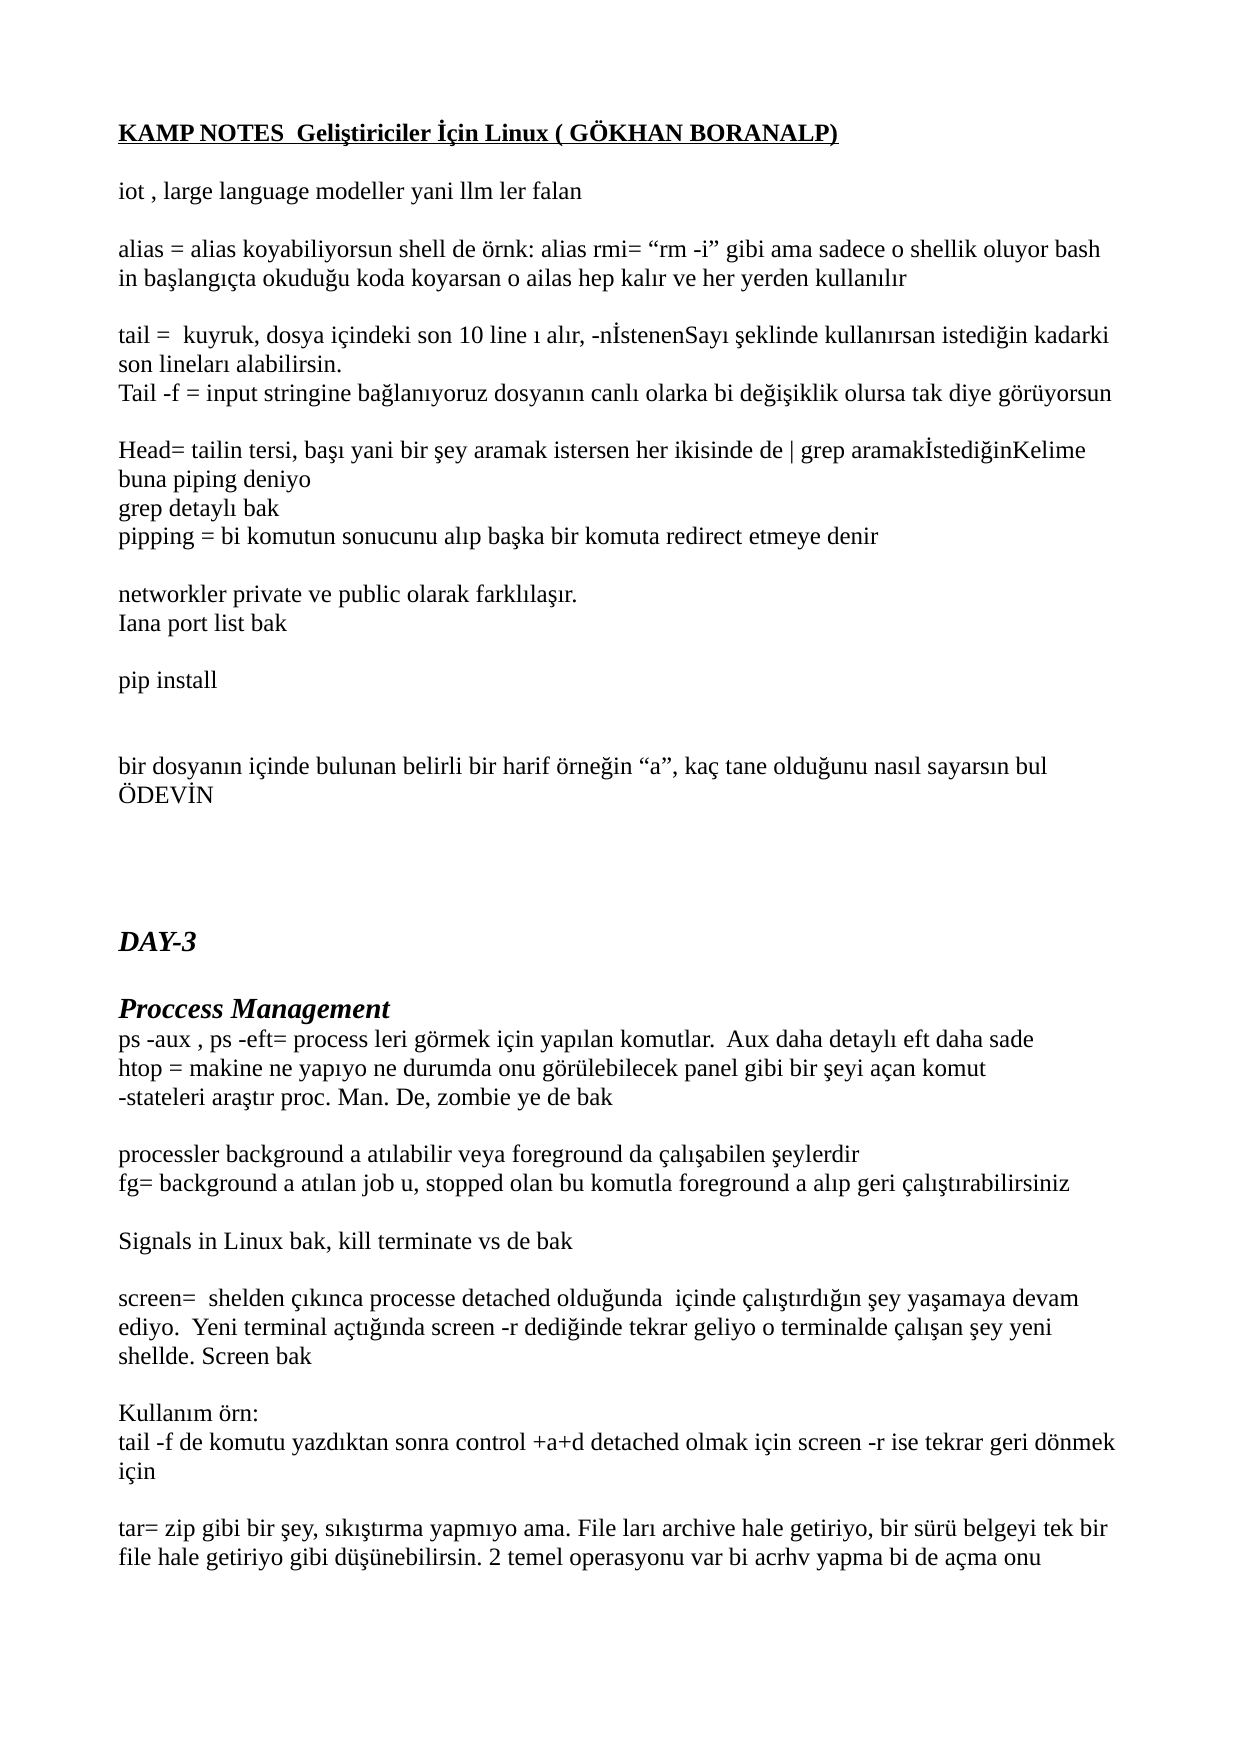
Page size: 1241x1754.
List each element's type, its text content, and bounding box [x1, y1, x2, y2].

text screen= shelden çıkınca processe detached olduğunda içinde çalıştırdığın şey yaşamaya devam ediyo. Yeni terminal açtığında screen -r dediğinde tekrar geliyo o terminalde çalışan şey yeni shellde. Screen bak [118, 1283, 1122, 1369]
text pip install [118, 636, 1122, 694]
text alias = alias koyabiliyorsun shell de örnk: alias rmi= “rm -i” gibi ama sadece o shellik oluyor bash in başlangıçta okuduğu koda koyarsan o ailas hep kalır ve her yerden kullanılır [118, 234, 1122, 291]
text iot , large language modeller yani llm ler falan [118, 176, 1122, 205]
text processler background a atılabilir veya foreground da çalışabilen şeylerdir [118, 1139, 1122, 1168]
text tar= zip gibi bir şey, sıkıştırma yapmıyo ama. File ları archive hale getiriyo, bir sürü belgeyi tek bir file hale getiriyo gibi düşünebilirsin. 2 temel operasyonu var bi acrhv yapma bi de açma onu [118, 1513, 1122, 1571]
text -stateleri araştır proc. Man. De, zombie ye de bak [118, 1082, 1122, 1111]
text Tail -f = input stringine bağlanıyoruz dosyanın canlı olarka bi değişiklik olursa tak diye görüyorsun Head= tailin tersi, başı yani bir şey aramak istersen her ikisinde de | grep aramakİstediğinKelime [118, 378, 1122, 464]
text Signals in Linux bak, kill terminate vs de bak [118, 1226, 1122, 1254]
text buna piping deniyo [118, 464, 1122, 493]
text Kullanım örn: tail -f de komutu yazdıktan sonra control +a+d detached olmak için screen -r ise tekrar geri dönmek için [118, 1398, 1122, 1484]
text bir dosyanın içinde bulunan belirli bir harif örneğin “a”, kaç tane olduğunu nasıl sayarsın bul ÖDEVİN [118, 751, 1122, 809]
text Iana port list bak [118, 608, 1122, 636]
text grep detaylı bak pipping = bi komutun sonucunu alıp başka bir komuta redirect etmeye denir [118, 493, 1122, 550]
text tail = kuyruk, dosya içindeki son 10 line ı alır, -nİstenenSayı şeklinde kullanırsan istediğin kadarki son lineları alabilirsin. [118, 320, 1122, 378]
text DAY-3 [118, 924, 1122, 957]
text fg= background a atılan job u, stopped olan bu komutla foreground a alıp geri çalıştırabilirsiniz [118, 1168, 1122, 1197]
text ps -aux , ps -eft= process leri görmek için yapılan komutlar. Aux daha detaylı eft daha sade [118, 1024, 1122, 1053]
text networkler private ve public olarak farklılaşır. [118, 579, 1122, 608]
text htop = makine ne yapıyo ne durumda onu görülebilecek panel gibi bir şeyi açan komut [118, 1053, 1122, 1082]
text Proccess Management [118, 991, 1122, 1024]
